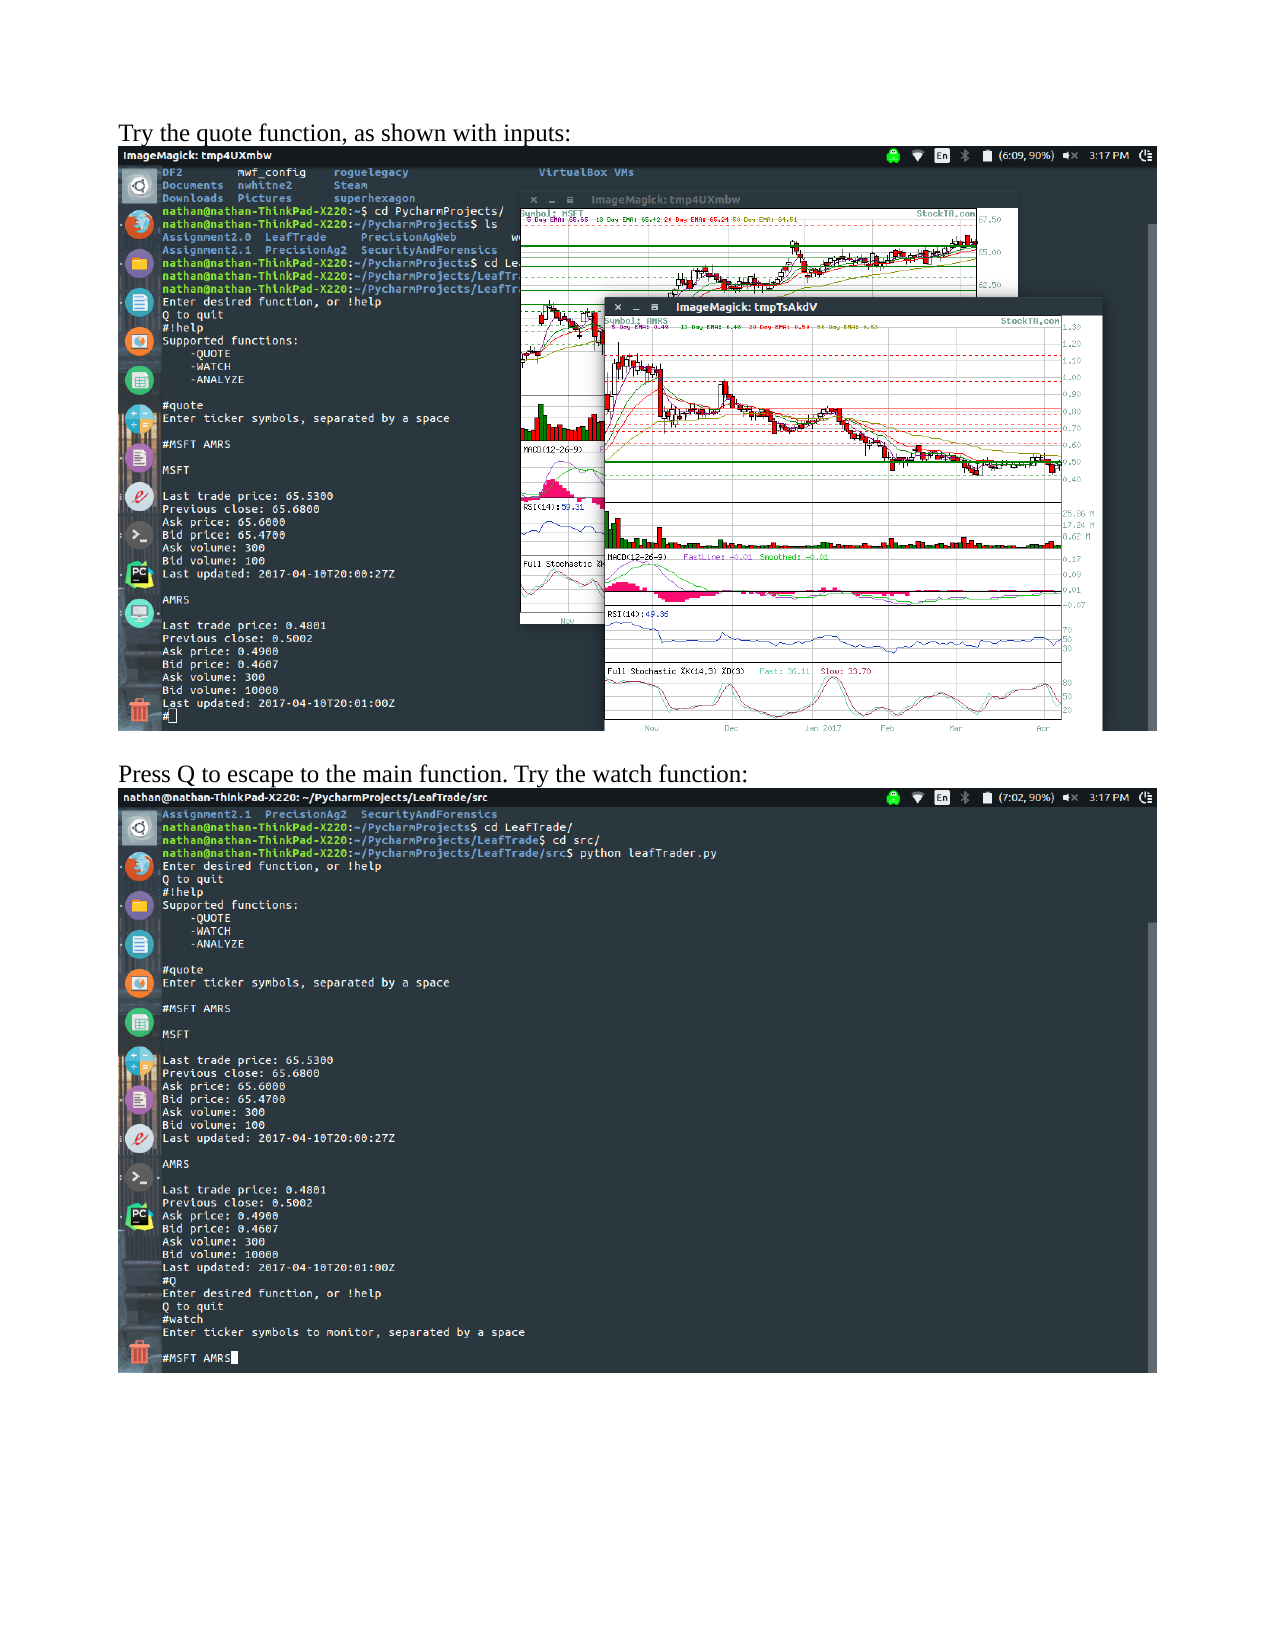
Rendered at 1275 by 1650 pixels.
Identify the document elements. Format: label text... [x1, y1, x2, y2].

text Press Q to escape to the main function. Try the watch function: [118, 759, 1157, 788]
picture [118, 146, 1157, 731]
text Try the quote function, as shown with inputs: [118, 118, 1157, 146]
picture [118, 788, 1157, 1373]
